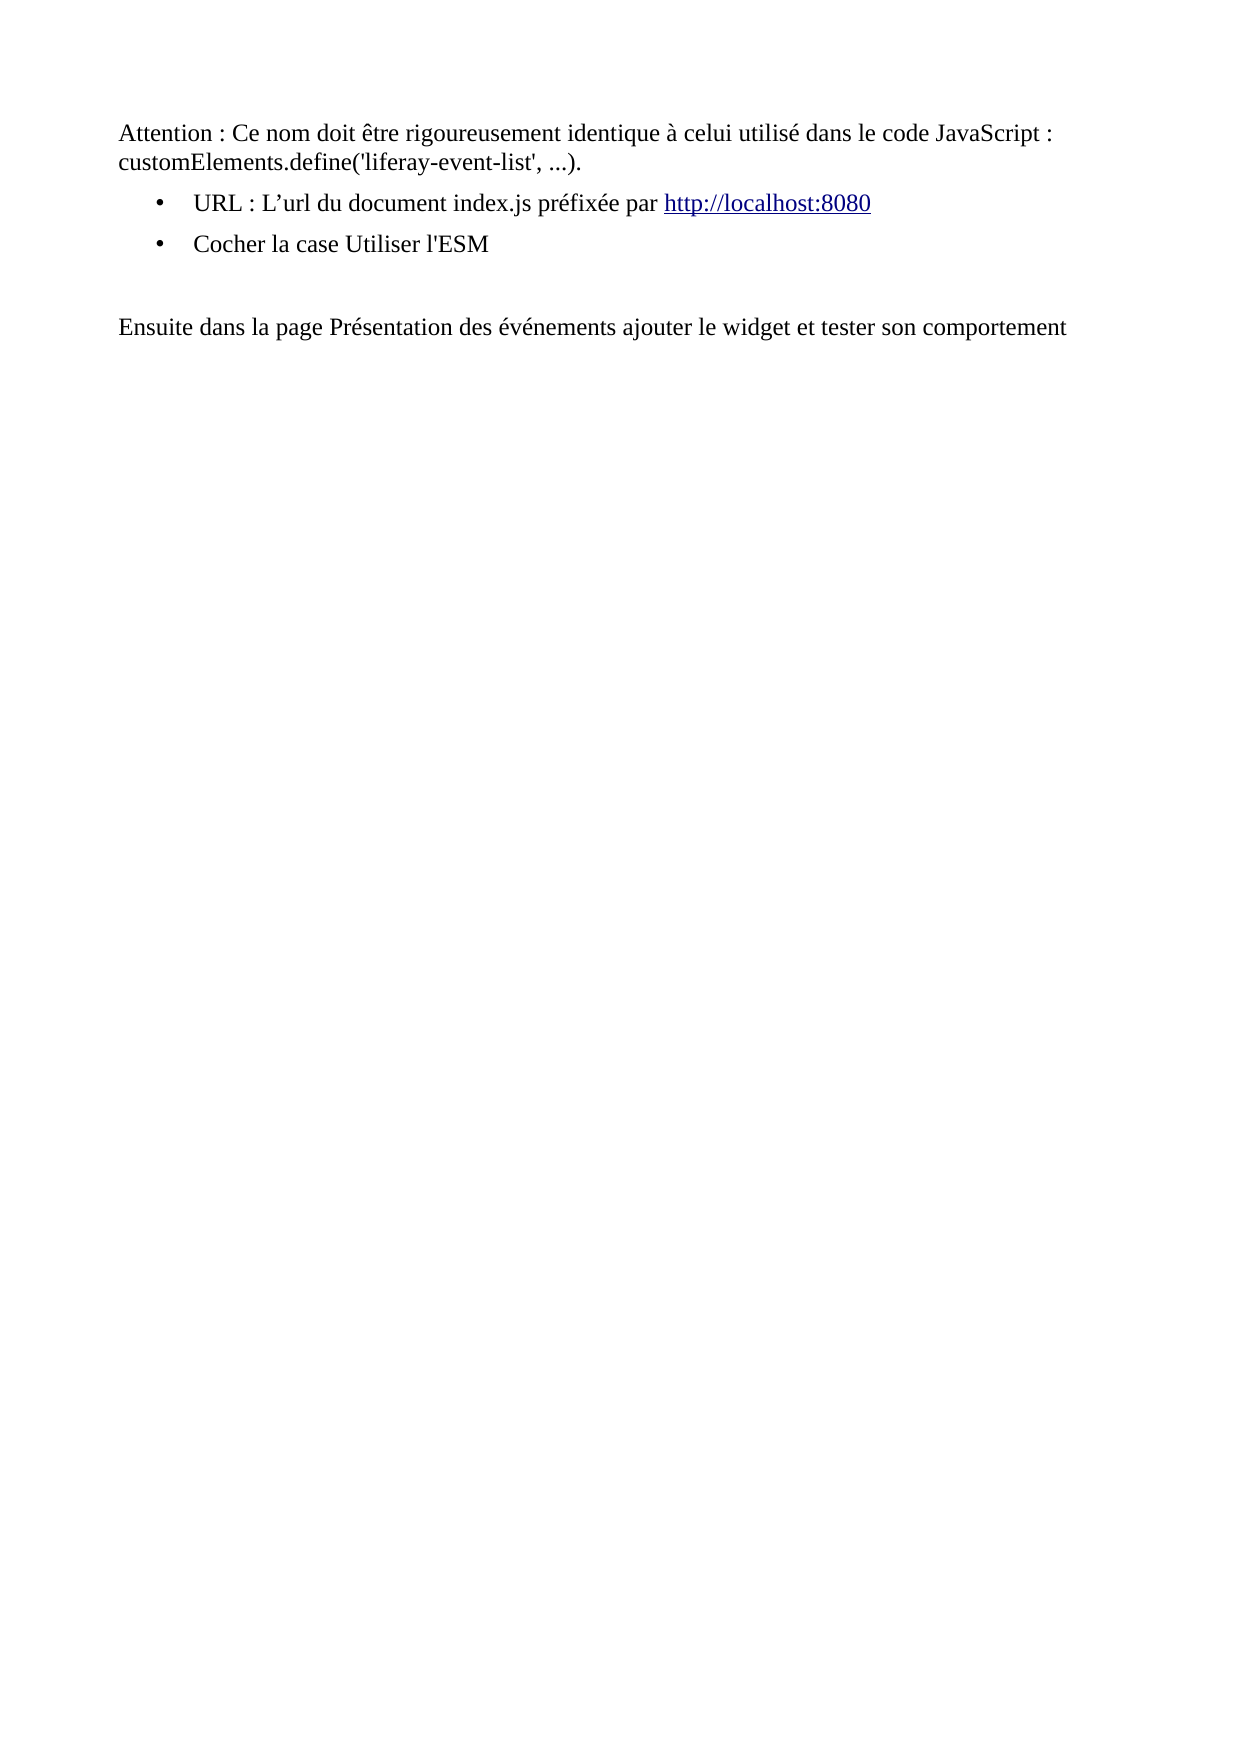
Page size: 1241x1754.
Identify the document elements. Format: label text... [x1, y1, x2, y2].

list Cocher la case Utiliser l'ESM [156, 229, 1122, 258]
text Attention : Ce nom doit être rigoureusement identique à celui utilisé dans le code JavaScript : customElements.define('liferay-event-list', ...). [118, 118, 1122, 176]
text Ensuite dans la page Présentation des événements ajouter le widget et tester son comportement [118, 312, 1122, 341]
list URL : L’url du document index.js préfixée par http://localhost:8080 [156, 188, 1122, 217]
